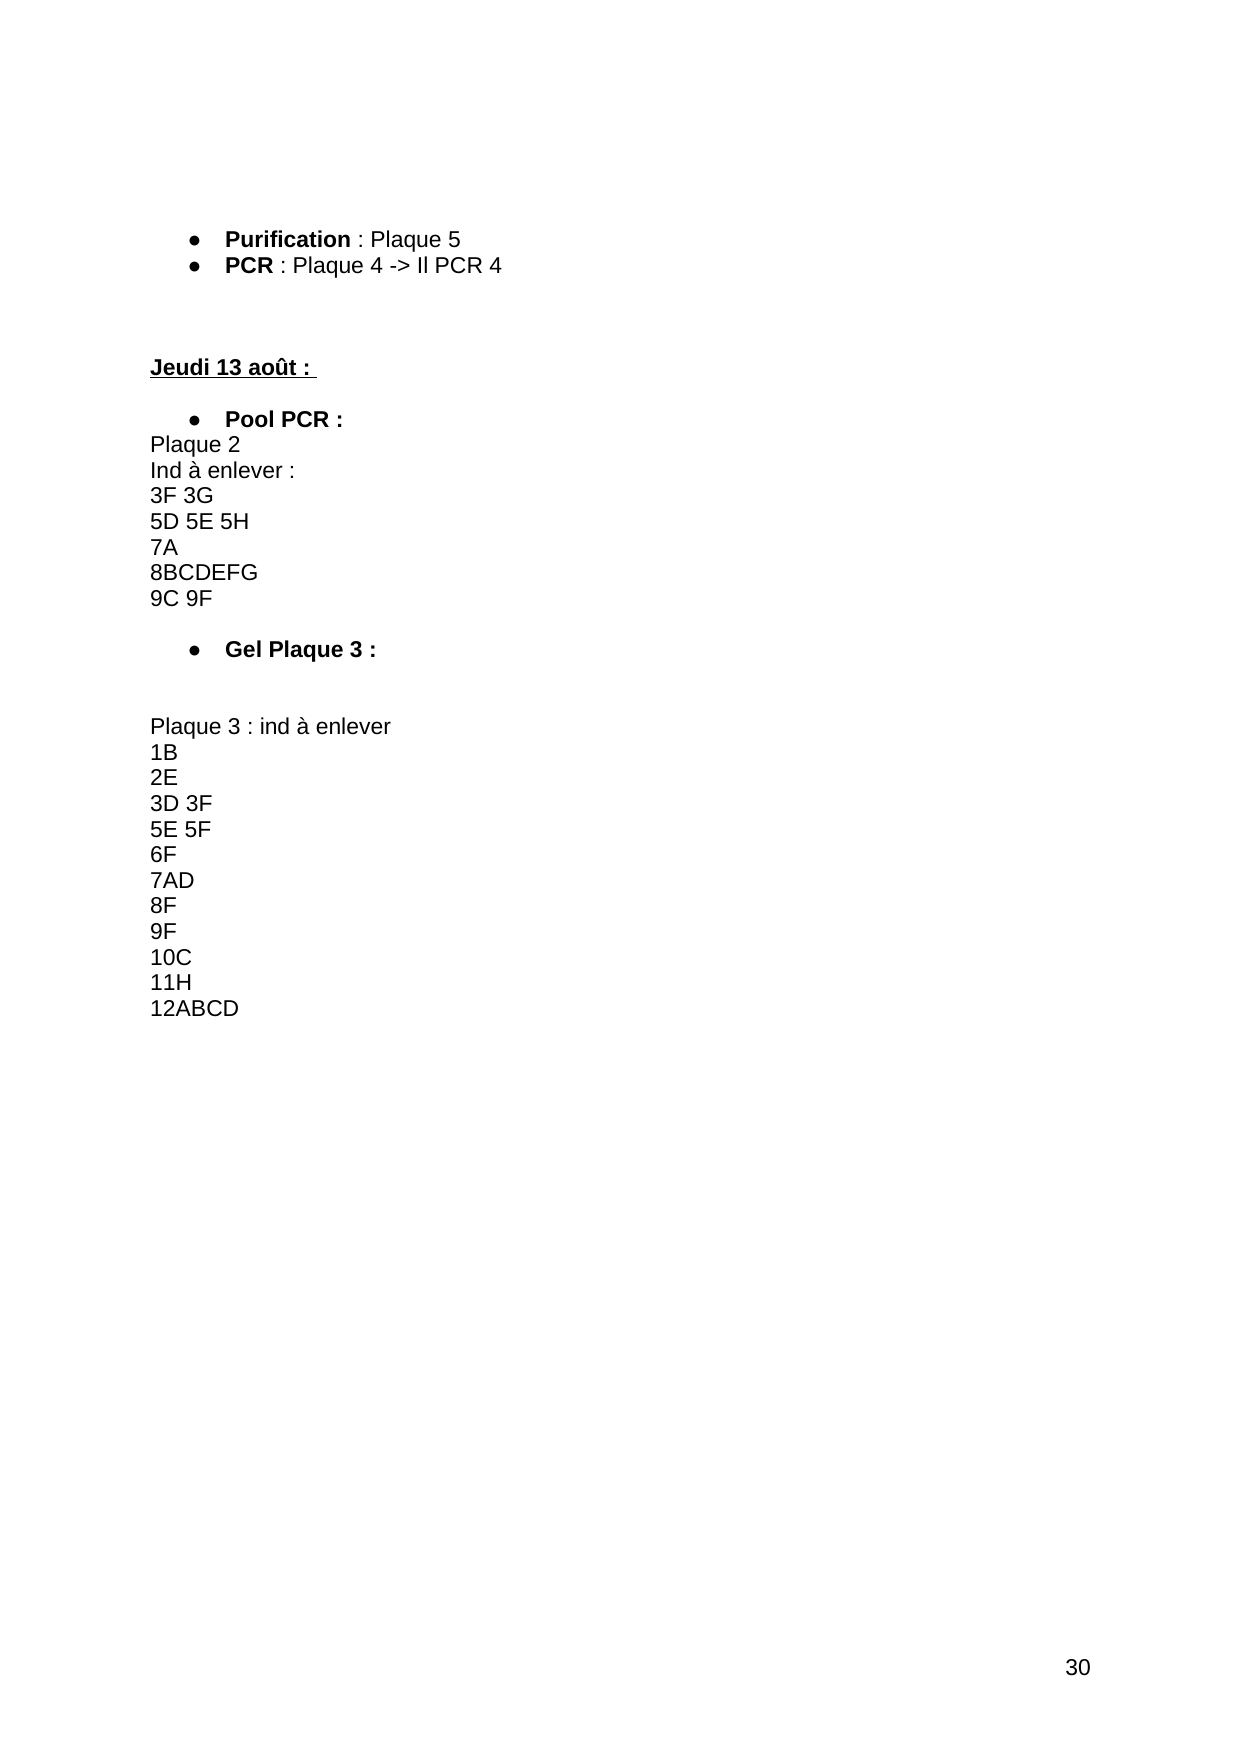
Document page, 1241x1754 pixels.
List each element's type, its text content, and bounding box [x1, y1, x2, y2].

list Purification : Plaque 5 [187, 227, 1091, 252]
text 11H [150, 970, 1091, 996]
text 3D 3F [150, 791, 1091, 816]
text Plaque 3 : ind à enlever [150, 714, 1091, 739]
text 10C [150, 944, 1091, 970]
list Pool PCR : [187, 406, 1091, 432]
text 8BCDEFG [150, 560, 1091, 586]
text 12ABCD [150, 996, 1091, 1021]
list Gel Plaque 3 : [187, 637, 1091, 662]
text 6F [150, 842, 1091, 867]
text Jeudi 13 août : [150, 355, 1091, 381]
text 3F 3G [150, 483, 1091, 509]
text 9C 9F [150, 586, 1091, 611]
text 2E [150, 765, 1091, 791]
text 7A [150, 534, 1091, 560]
text 5D 5E 5H [150, 509, 1091, 534]
text 1B [150, 739, 1091, 765]
text 8F [150, 893, 1091, 919]
list PCR : Plaque 4 -> Il PCR 4 [187, 252, 1091, 278]
text 9F [150, 919, 1091, 944]
text Ind à enlever : [150, 457, 1091, 483]
text 5E 5F [150, 816, 1091, 842]
text 7AD [150, 867, 1091, 893]
text Plaque 2 [150, 432, 1091, 457]
